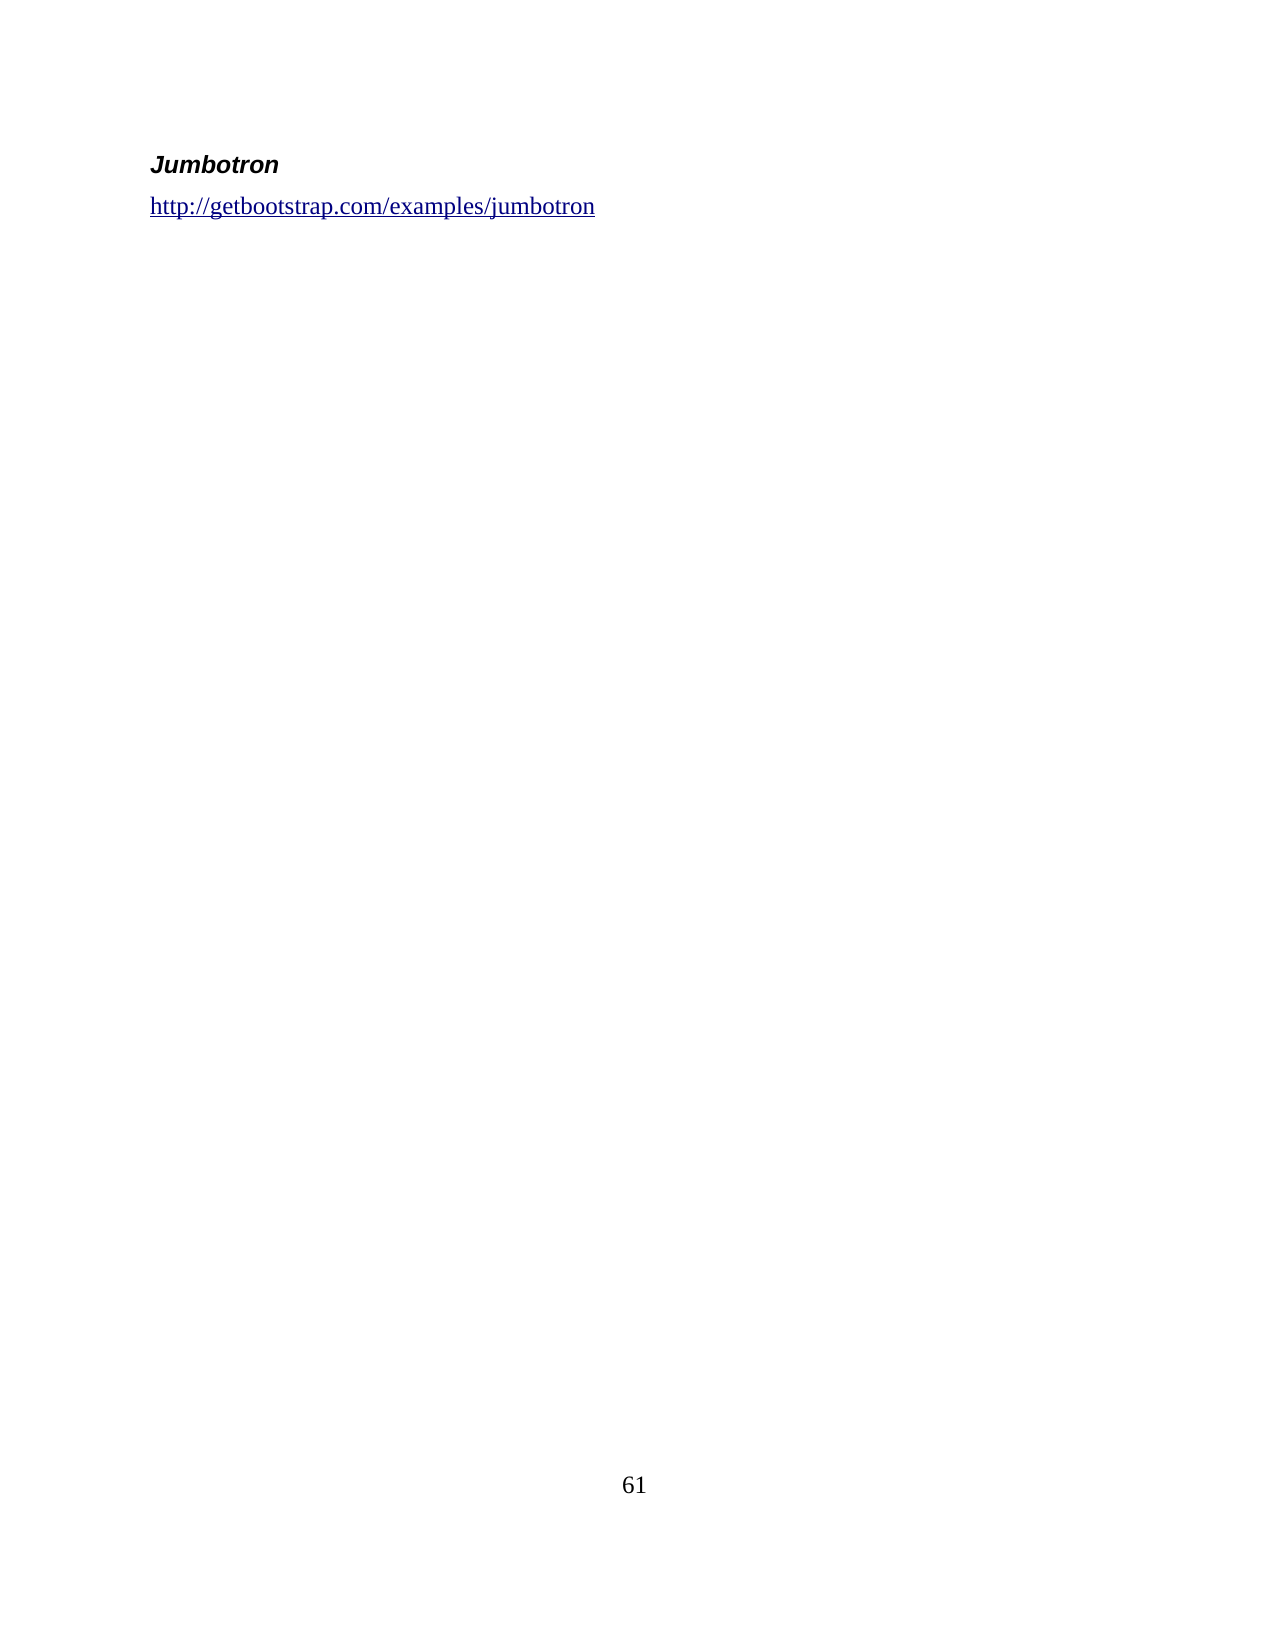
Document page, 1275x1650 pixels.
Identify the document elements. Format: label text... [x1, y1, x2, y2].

subtitle Jumbotron [150, 150, 1125, 178]
text http://getbootstrap.com/examples/jumbotron [150, 191, 1125, 220]
